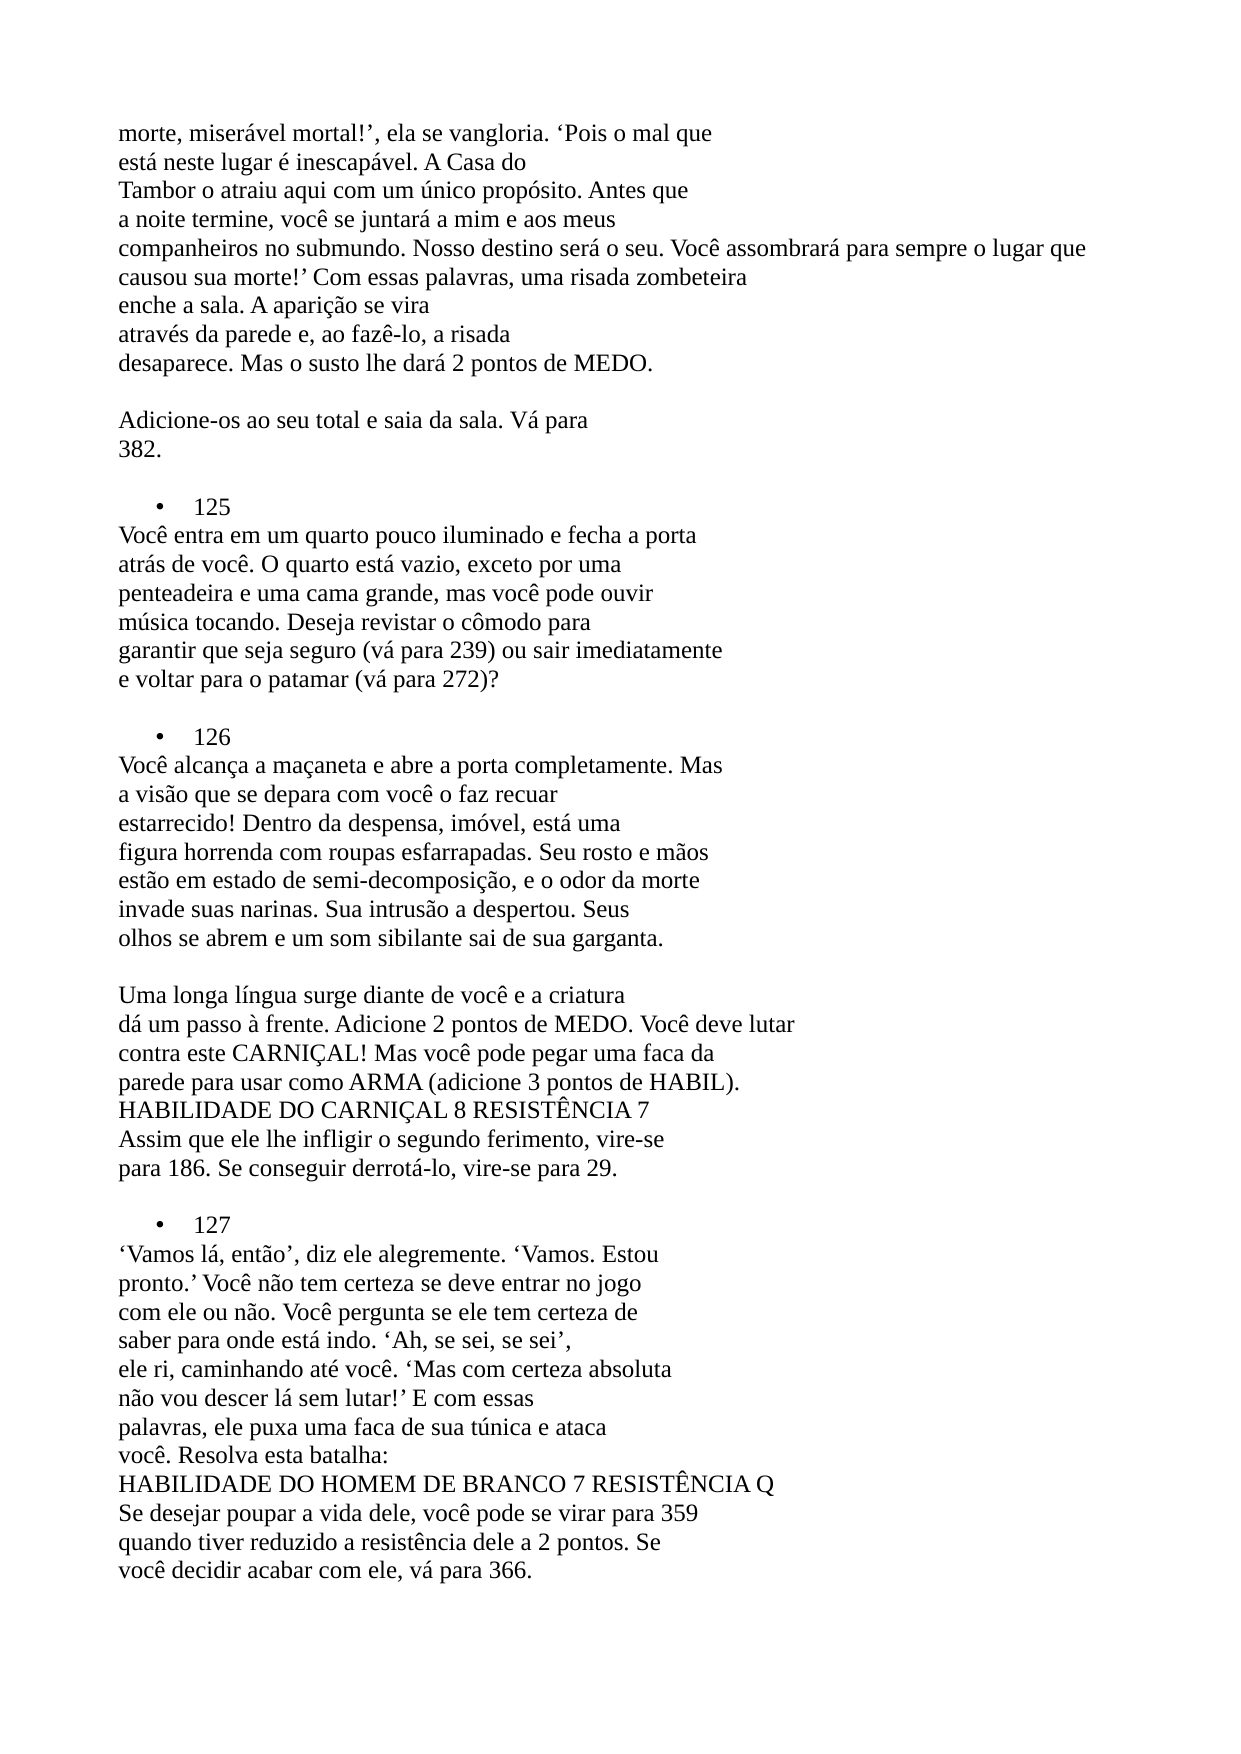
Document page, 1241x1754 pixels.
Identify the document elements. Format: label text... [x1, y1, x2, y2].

text a noite termine, você se juntará a mim e aos meus [118, 204, 1122, 233]
text dá um passo à frente. Adicione 2 pontos de MEDO. Você deve lutar [118, 1009, 1122, 1038]
text música tocando. Deseja revistar o cômodo para [118, 607, 1122, 636]
text HABILIDADE DO CARNIÇAL 8 RESISTÊNCIA 7 [118, 1096, 1122, 1124]
text ele ri, caminhando até você. ‘Mas com certeza absoluta [118, 1354, 1122, 1383]
text a visão que se depara com você o faz recuar [118, 779, 1122, 808]
text pronto.’ Você não tem certeza se deve entrar no jogo [118, 1268, 1122, 1297]
text penteadeira e uma cama grande, mas você pode ouvir [118, 578, 1122, 607]
text Uma longa língua surge diante de você e a criatura [118, 981, 1122, 1009]
text desaparece. Mas o susto lhe dará 2 pontos de MEDO. [118, 348, 1122, 377]
text estarrecido! Dentro da despensa, imóvel, está uma [118, 808, 1122, 837]
text contra este CARNIÇAL! Mas você pode pegar uma faca da [118, 1038, 1122, 1067]
text companheiros no submundo. Nosso destino será o seu. Você assombrará para sempre o lugar que [118, 233, 1122, 262]
text palavras, ele puxa uma faca de sua túnica e ataca [118, 1412, 1122, 1441]
list 125 [156, 492, 1122, 521]
text Se desejar poupar a vida dele, você pode se virar para 359 [118, 1498, 1122, 1527]
text com ele ou não. Você pergunta se ele tem certeza de [118, 1297, 1122, 1326]
text você. Resolva esta batalha: [118, 1441, 1122, 1469]
text figura horrenda com roupas esfarrapadas. Seu rosto e mãos [118, 837, 1122, 866]
text ‘Vamos lá, então’, diz ele alegremente. ‘Vamos. Estou [118, 1239, 1122, 1268]
text Assim que ele lhe infligir o segundo ferimento, vire-se [118, 1124, 1122, 1153]
text 382. [118, 434, 1122, 463]
text atrás de você. O quarto está vazio, exceto por uma [118, 549, 1122, 578]
text Você alcança a maçaneta e abre a porta completamente. Mas [118, 751, 1122, 779]
text causou sua morte!’ Com essas palavras, uma risada zombeteira [118, 262, 1122, 291]
text não vou descer lá sem lutar!’ E com essas [118, 1383, 1122, 1412]
text para 186. Se conseguir derrotá-lo, vire-se para 29. [118, 1153, 1122, 1182]
text invade suas narinas. Sua intrusão a despertou. Seus [118, 894, 1122, 923]
text Adicione-os ao seu total e saia da sala. Vá para [118, 406, 1122, 434]
text morte, miserável mortal!’, ela se vangloria. ‘Pois o mal que [118, 118, 1122, 147]
text através da parede e, ao fazê-lo, a risada [118, 319, 1122, 348]
text você decidir acabar com ele, vá para 366. [118, 1556, 1122, 1584]
text olhos se abrem e um som sibilante sai de sua garganta. [118, 923, 1122, 952]
text quando tiver reduzido a resistência dele a 2 pontos. Se [118, 1527, 1122, 1556]
text Tambor o atraiu aqui com um único propósito. Antes que [118, 176, 1122, 204]
text está neste lugar é inescapável. A Casa do [118, 147, 1122, 176]
text enche a sala. A aparição se vira [118, 291, 1122, 319]
text estão em estado de semi-decomposição, e o odor da morte [118, 866, 1122, 894]
text Você entra em um quarto pouco iluminado e fecha a porta [118, 521, 1122, 549]
text garantir que seja seguro (vá para 239) ou sair imediatamente [118, 636, 1122, 664]
text e voltar para o patamar (vá para 272)? [118, 664, 1122, 693]
list 127 [156, 1211, 1122, 1239]
text HABILIDADE DO HOMEM DE BRANCO 7 RESISTÊNCIA Q [118, 1469, 1122, 1498]
list 126 [156, 722, 1122, 751]
text saber para onde está indo. ‘Ah, se sei, se sei’, [118, 1326, 1122, 1354]
text parede para usar como ARMA (adicione 3 pontos de HABIL). [118, 1067, 1122, 1096]
